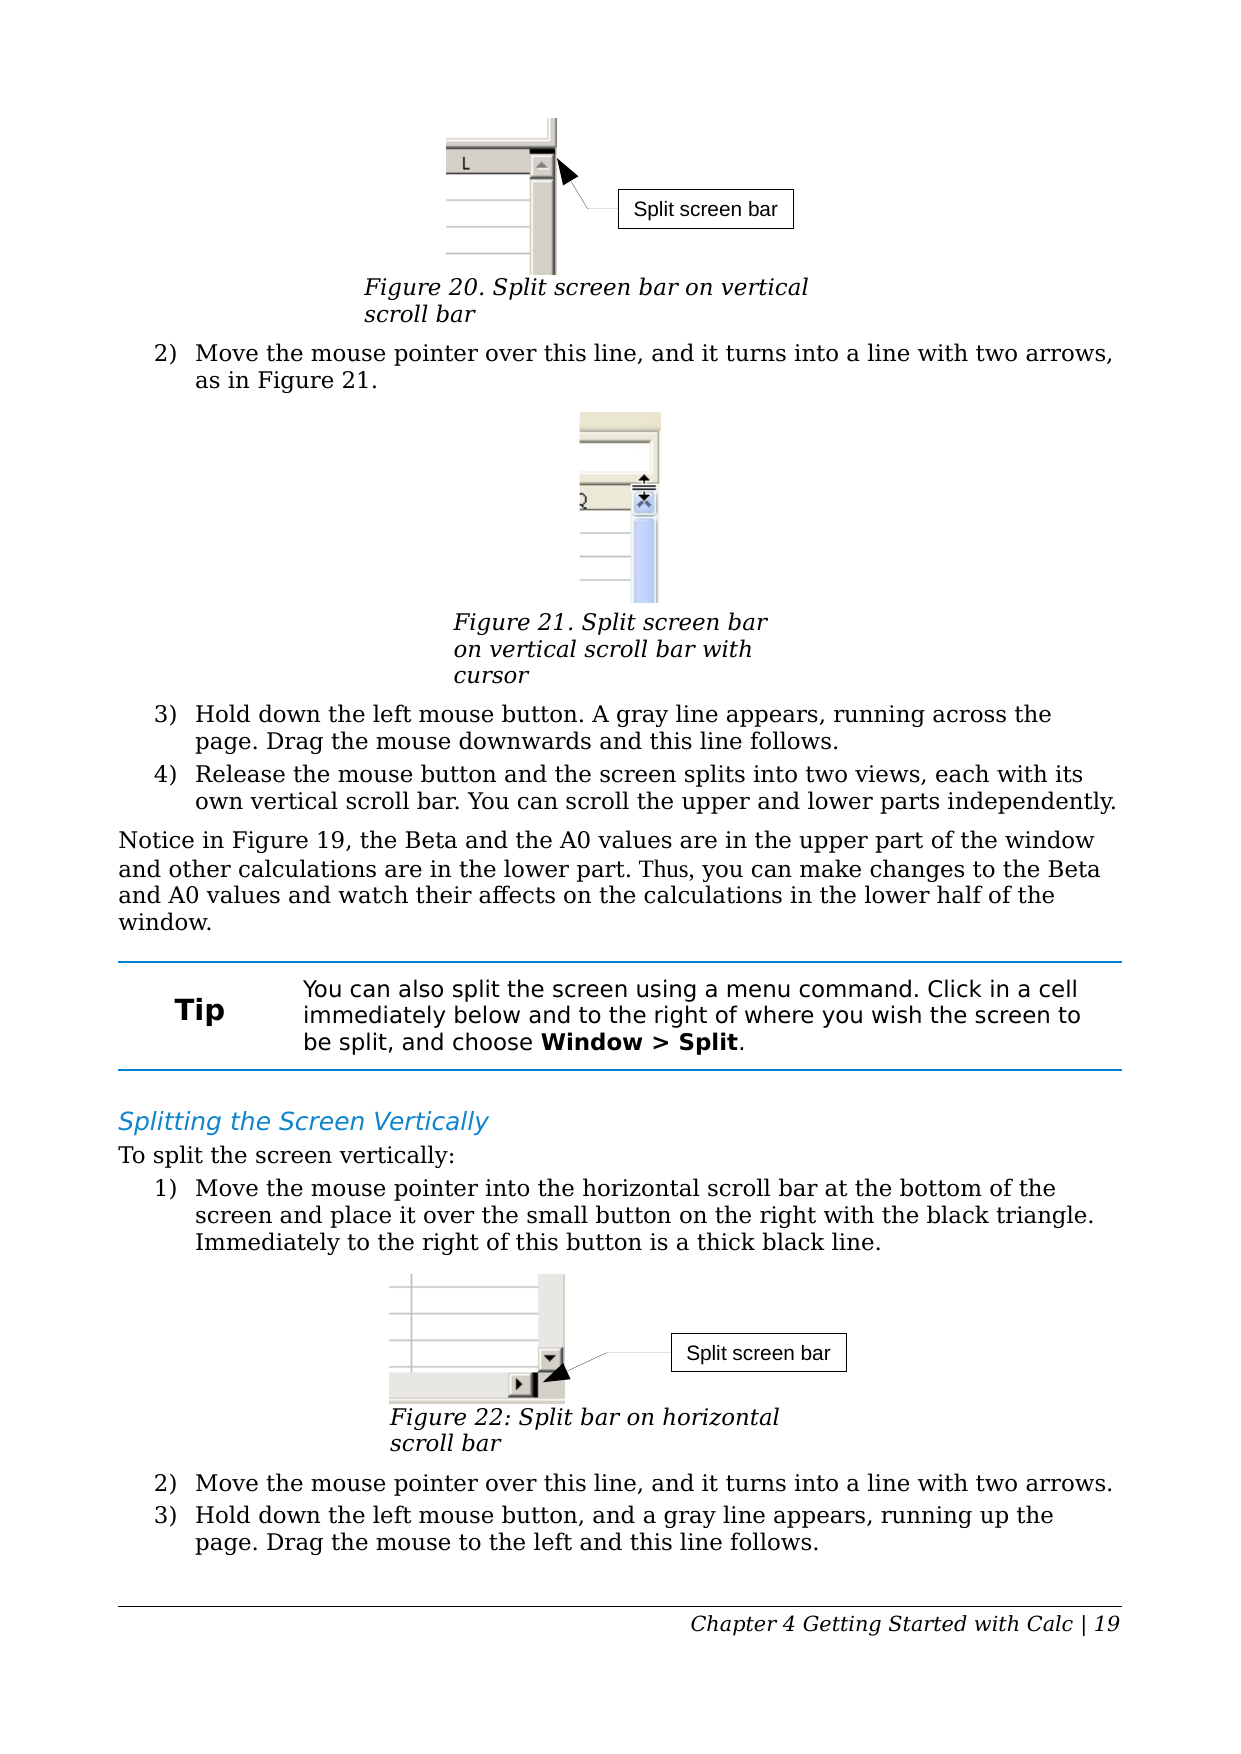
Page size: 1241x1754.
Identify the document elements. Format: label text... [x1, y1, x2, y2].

text Figure 22: Split bar on horizontal scroll bar [390, 1404, 850, 1457]
table_header Tip [118, 963, 281, 1069]
picture [446, 118, 557, 275]
subtitle Splitting the Screen Vertically [118, 1107, 1122, 1136]
list Move the mouse pointer into the horizontal scroll bar at the bottom of the screen and place it over the small button on the right with the black triangle. Immediately to the right of this button is a thick black line. [177, 1176, 1122, 1256]
list Hold down the left mouse button, and a gray line appears, running up the page. Drag the mouse to the left and this line follows. [177, 1503, 1122, 1556]
list Release the mouse button and the screen splits into two views, each with its own vertical scroll bar. You can scroll the upper and lower parts independently. [177, 761, 1122, 814]
text Notice in Figure 19, the Beta and the A0 values are in the upper part of the window and other calculations are in the lower part. Thus, you can make changes to the Beta and A0 values and watch their affects on the calculations in the lower half of the window. [118, 827, 1122, 936]
list To split the screen vertically: [118, 1142, 1122, 1169]
list Move the mouse pointer over this line, and it turns into a line with two arrows. [177, 1470, 1122, 1496]
picture [579, 412, 661, 603]
list Hold down the left mouse button. A gray line appears, running across the page. Drag the mouse downwards and this line follows. [177, 702, 1122, 755]
picture [389, 1274, 565, 1404]
text Figure 21. Split screen bar on vertical scroll bar with cursor [453, 609, 787, 689]
list Move the mouse pointer over this line, and it turns into a line with two arrows, as in Figure 21. [177, 340, 1122, 393]
text Figure 20. Split screen bar on vertical scroll bar [364, 274, 876, 328]
table_header You can also split the screen using a menu command. Click in a cell immediately below and to the right of where you wish the screen to be split, and choose Window > Split. [281, 963, 1122, 1069]
